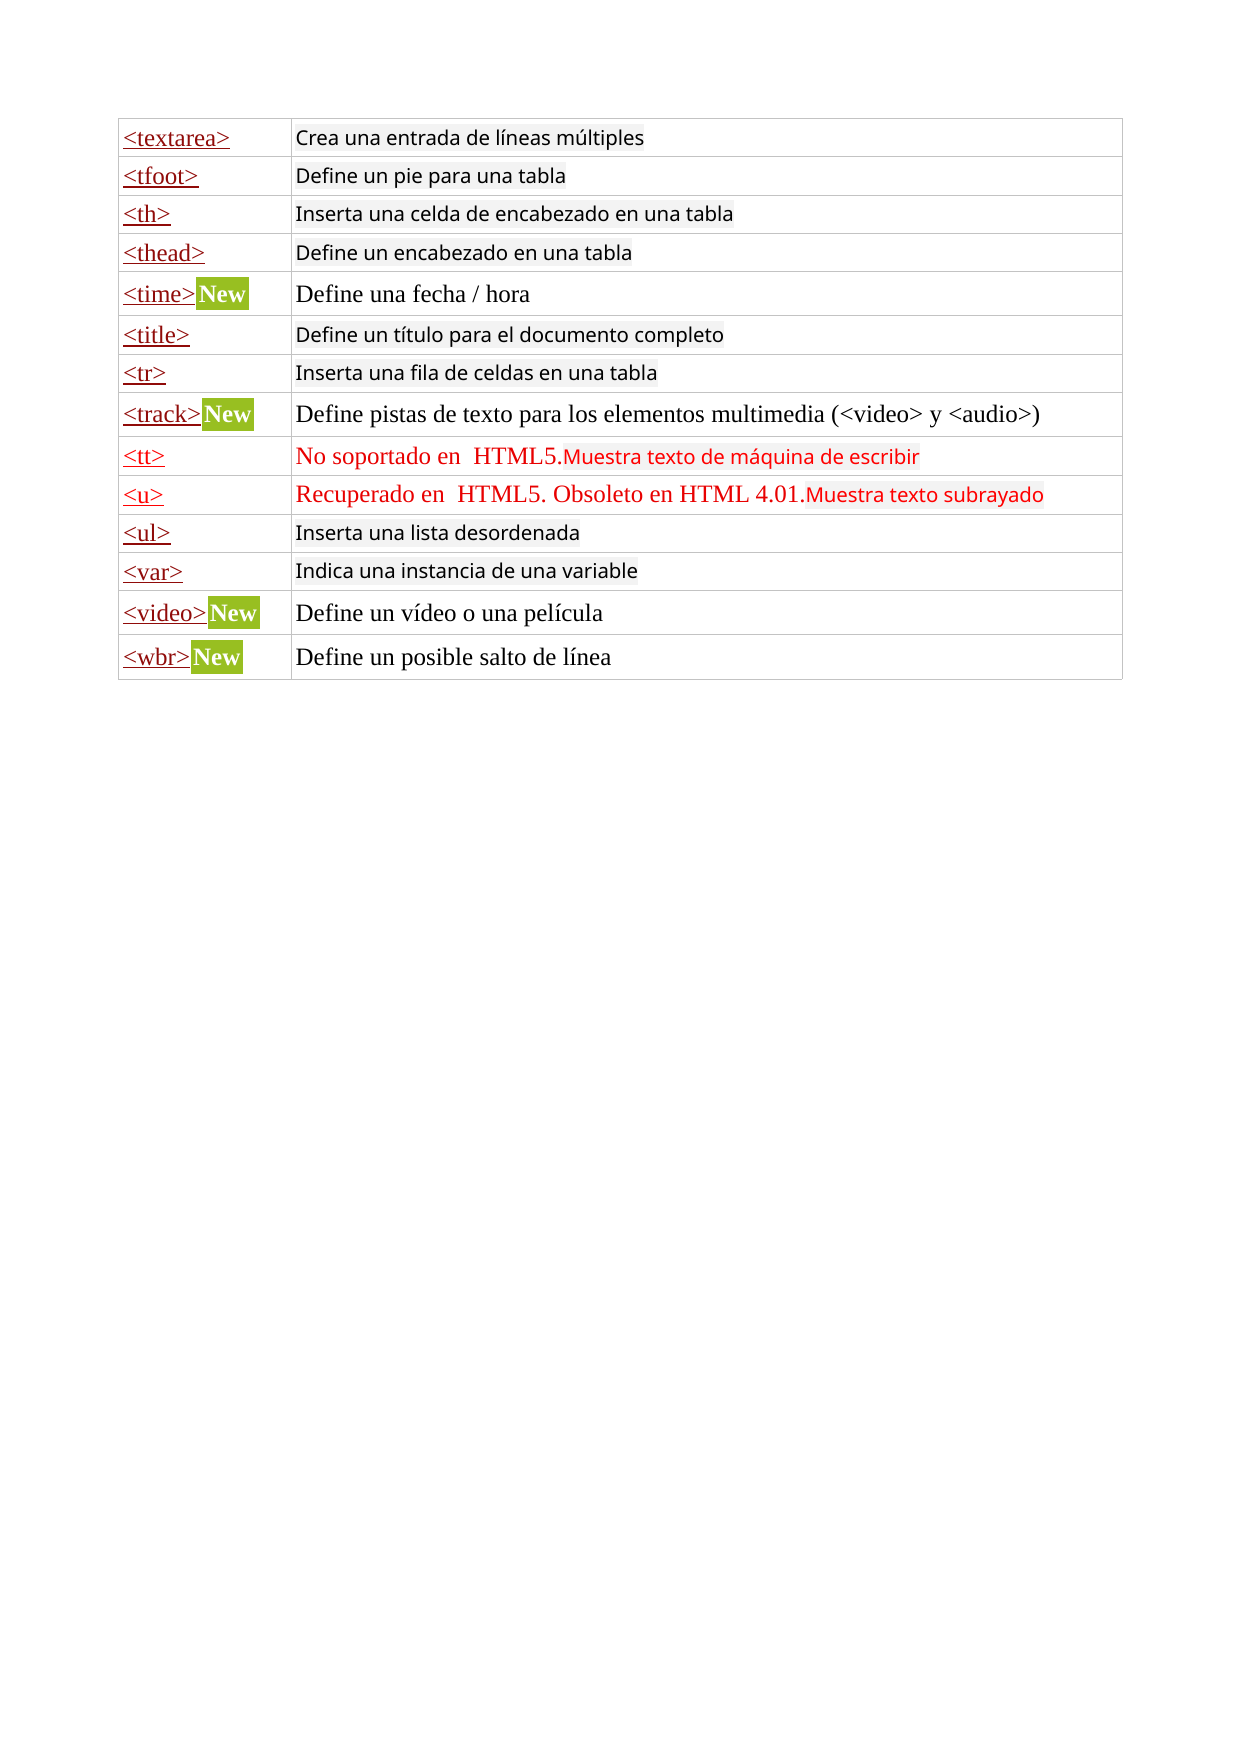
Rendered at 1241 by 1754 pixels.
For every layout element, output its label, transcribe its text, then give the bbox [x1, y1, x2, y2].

table_cell <u> [119, 476, 291, 513]
table_cell <track>New [119, 393, 291, 436]
table_cell Indica una instancia de una variable [292, 553, 1122, 590]
table_cell <time>New [119, 272, 291, 315]
table_cell Define un pie para una tabla [292, 157, 1122, 194]
table_cell Inserta una fila de celdas en una tabla [292, 355, 1122, 392]
table_cell Define un encabezado en una tabla [292, 234, 1122, 271]
table_cell <var> [119, 553, 291, 590]
table_cell <ul> [119, 515, 291, 552]
table_cell Define un título para el documento completo [292, 316, 1122, 353]
table_cell <th> [119, 196, 291, 233]
table_cell Inserta una celda de encabezado en una tabla [292, 196, 1122, 233]
table_cell <tfoot> [119, 157, 291, 194]
table_cell Recuperado en HTML5. Obsoleto en HTML 4.01.Muestra texto subrayado [292, 476, 1122, 513]
table_cell <tt> [119, 437, 291, 475]
table_cell <video>New [119, 591, 291, 634]
table_cell <wbr>New [119, 635, 291, 678]
table_cell Crea una entrada de líneas múltiples [292, 119, 1122, 156]
table_cell Define una fecha / hora [292, 272, 1122, 315]
table_cell <tr> [119, 355, 291, 392]
table_cell Define un vídeo o una película [292, 591, 1122, 634]
table_cell No soportado en HTML5.Muestra texto de máquina de escribir [292, 437, 1122, 475]
table_cell <textarea> [119, 119, 291, 156]
table_cell <thead> [119, 234, 291, 271]
table_cell Define un posible salto de línea [292, 635, 1122, 678]
table_cell <title> [119, 316, 291, 353]
table_cell Inserta una lista desordenada [292, 515, 1122, 552]
table_cell Define pistas de texto para los elementos multimedia (<video> y <audio>) [292, 393, 1122, 436]
